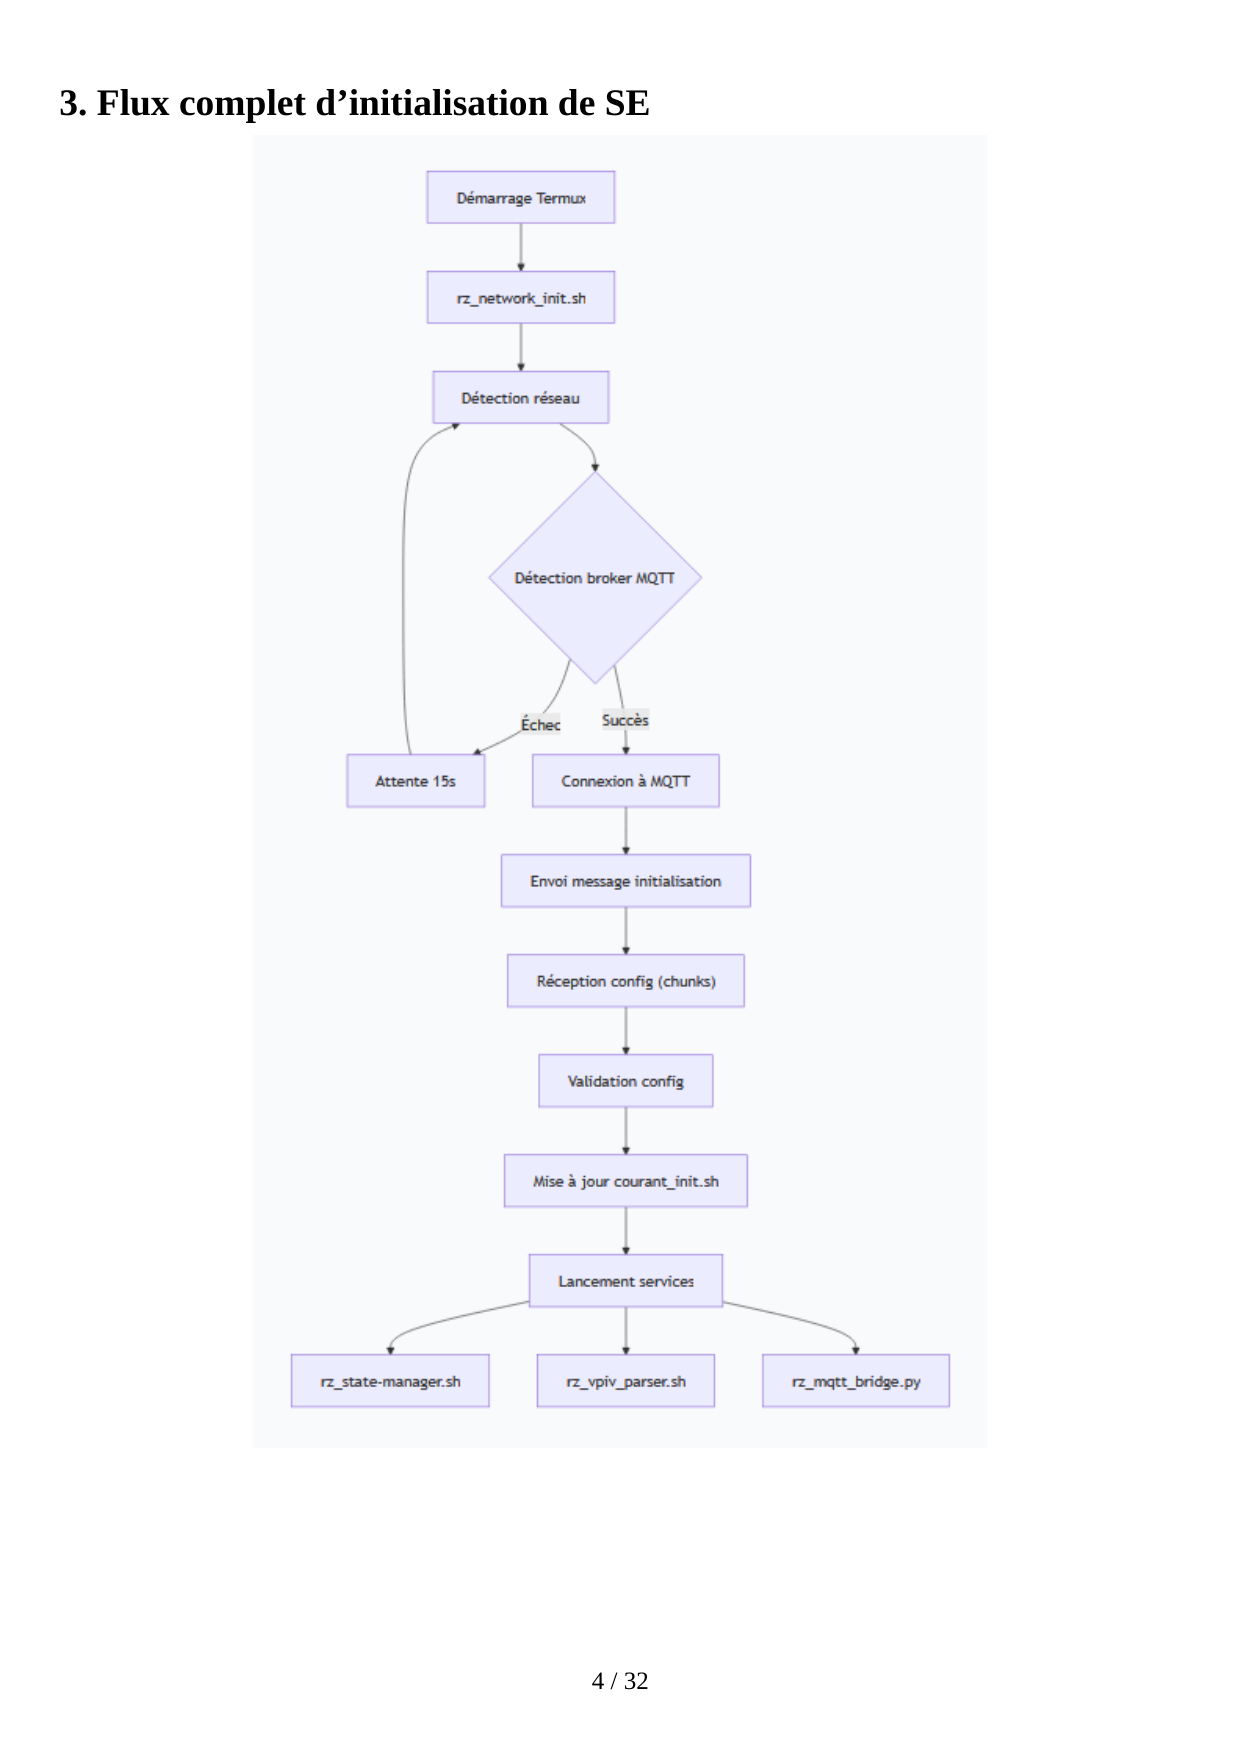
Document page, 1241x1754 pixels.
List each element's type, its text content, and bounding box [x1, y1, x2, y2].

picture [252, 135, 988, 1448]
subtitle 3. Flux complet d’initialisation de SE [59, 80, 1181, 123]
